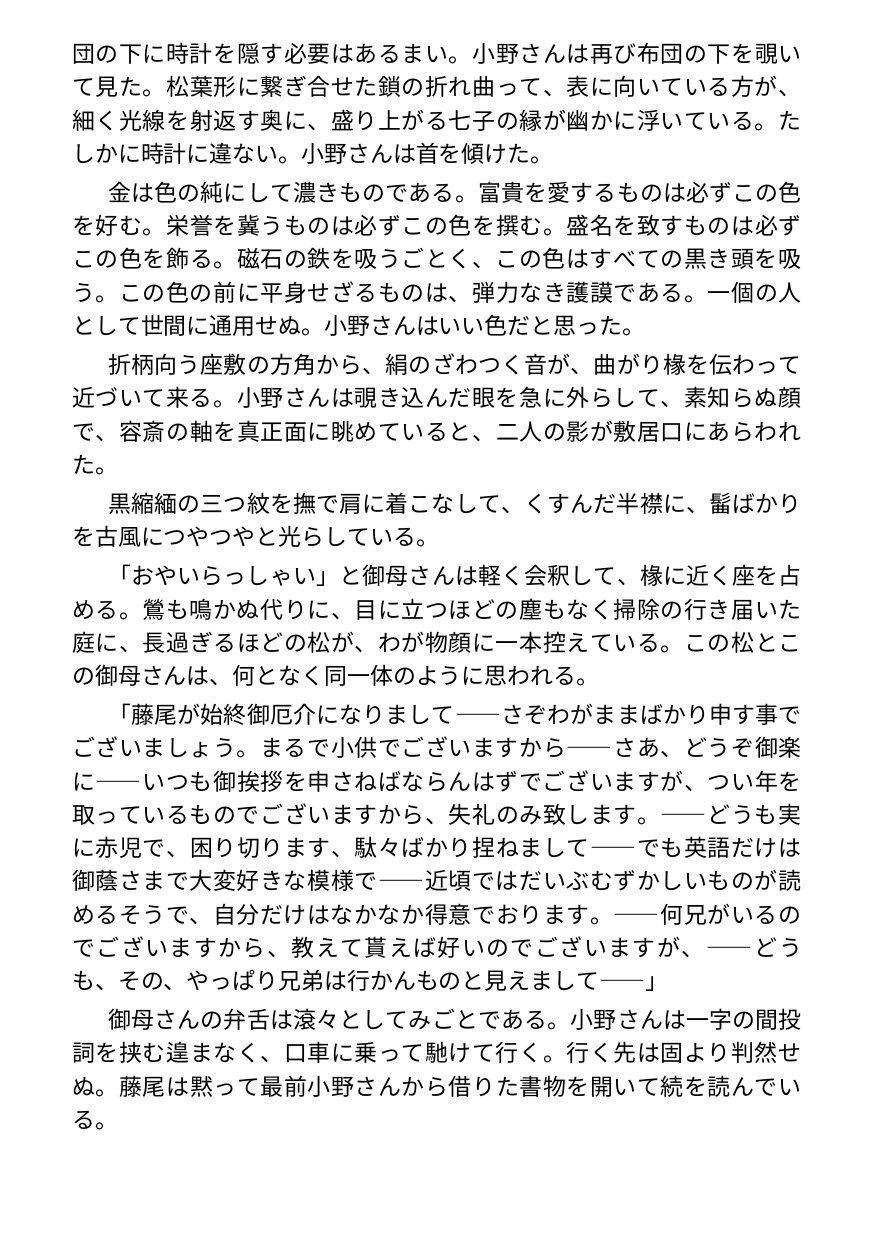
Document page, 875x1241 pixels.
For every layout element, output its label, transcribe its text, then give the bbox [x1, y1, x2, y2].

text 金は色の純にして濃きものである。富貴を愛するものは必ずこの色を好む。栄誉を冀うものは必ずこの色を撰む。盛名を致すものは必ずこの色を飾る。磁石の鉄を吸うごとく、この色はすべての黒き頭を吸う。この色の前に平身せざるものは、弾力なき護謨である。一個の人として世間に通用せぬ。小野さんはいい色だと思った。 [72, 175, 802, 341]
text 団の下に時計を隠す必要はあるまい。小野さんは再び布団の下を覗いて見た。松葉形に繋ぎ合せた鎖の折れ曲って、表に向いている方が、細く光線を射返す奥に、盛り上がる七子の縁が幽かに浮いている。たしかに時計に違ない。小野さんは首を傾けた。 [72, 36, 802, 169]
text 「おやいらっしゃい」と御母さんは軽く会釈して、椽に近く座を占める。鶯も鳴かぬ代りに、目に立つほどの塵もなく掃除の行き届いた庭に、長過ぎるほどの松が、わが物顔に一本控えている。この松とこの御母さんは、何となく同一体のように思われる。 [72, 558, 802, 691]
text 御母さんの弁舌は滾々としてみごとである。小野さんは一字の間投詞を挟む遑まなく、口車に乗って馳けて行く。行く先は固より判然せぬ。藤尾は黙って最前小野さんから借りた書物を開いて続を読んでいる。 [72, 1002, 802, 1135]
text 黒縮緬の三つ紋を撫で肩に着こなして、くすんだ半襟に、髷ばかりを古風につやつやと光らしている。 [72, 486, 802, 552]
text 「藤尾が始終御厄介になりまして――さぞわがままばかり申す事でございましょう。まるで小供でございますから――さあ、どうぞ御楽に――いつも御挨拶を申さねばならんはずでございますが、つい年を取っているものでございますから、失礼のみ致します。――どうも実に赤児で、困り切ります、駄々ばかり捏ねまして――でも英語だけは御蔭さまで大変好きな模様で――近頃ではだいぶむずかしいものが読めるそうで、自分だけはなかなか得意でおります。――何兄がいるのでございますから、教えて貰えば好いのでございますが、――どうも、その、やっぱり兄弟は行かんものと見えまして――」 [72, 697, 802, 996]
text 折柄向う座敷の方角から、絹のざわつく音が、曲がり椽を伝わって近づいて来る。小野さんは覗き込んだ眼を急に外らして、素知らぬ顔で、容斎の軸を真正面に眺めていると、二人の影が敷居口にあらわれた。 [72, 347, 802, 480]
